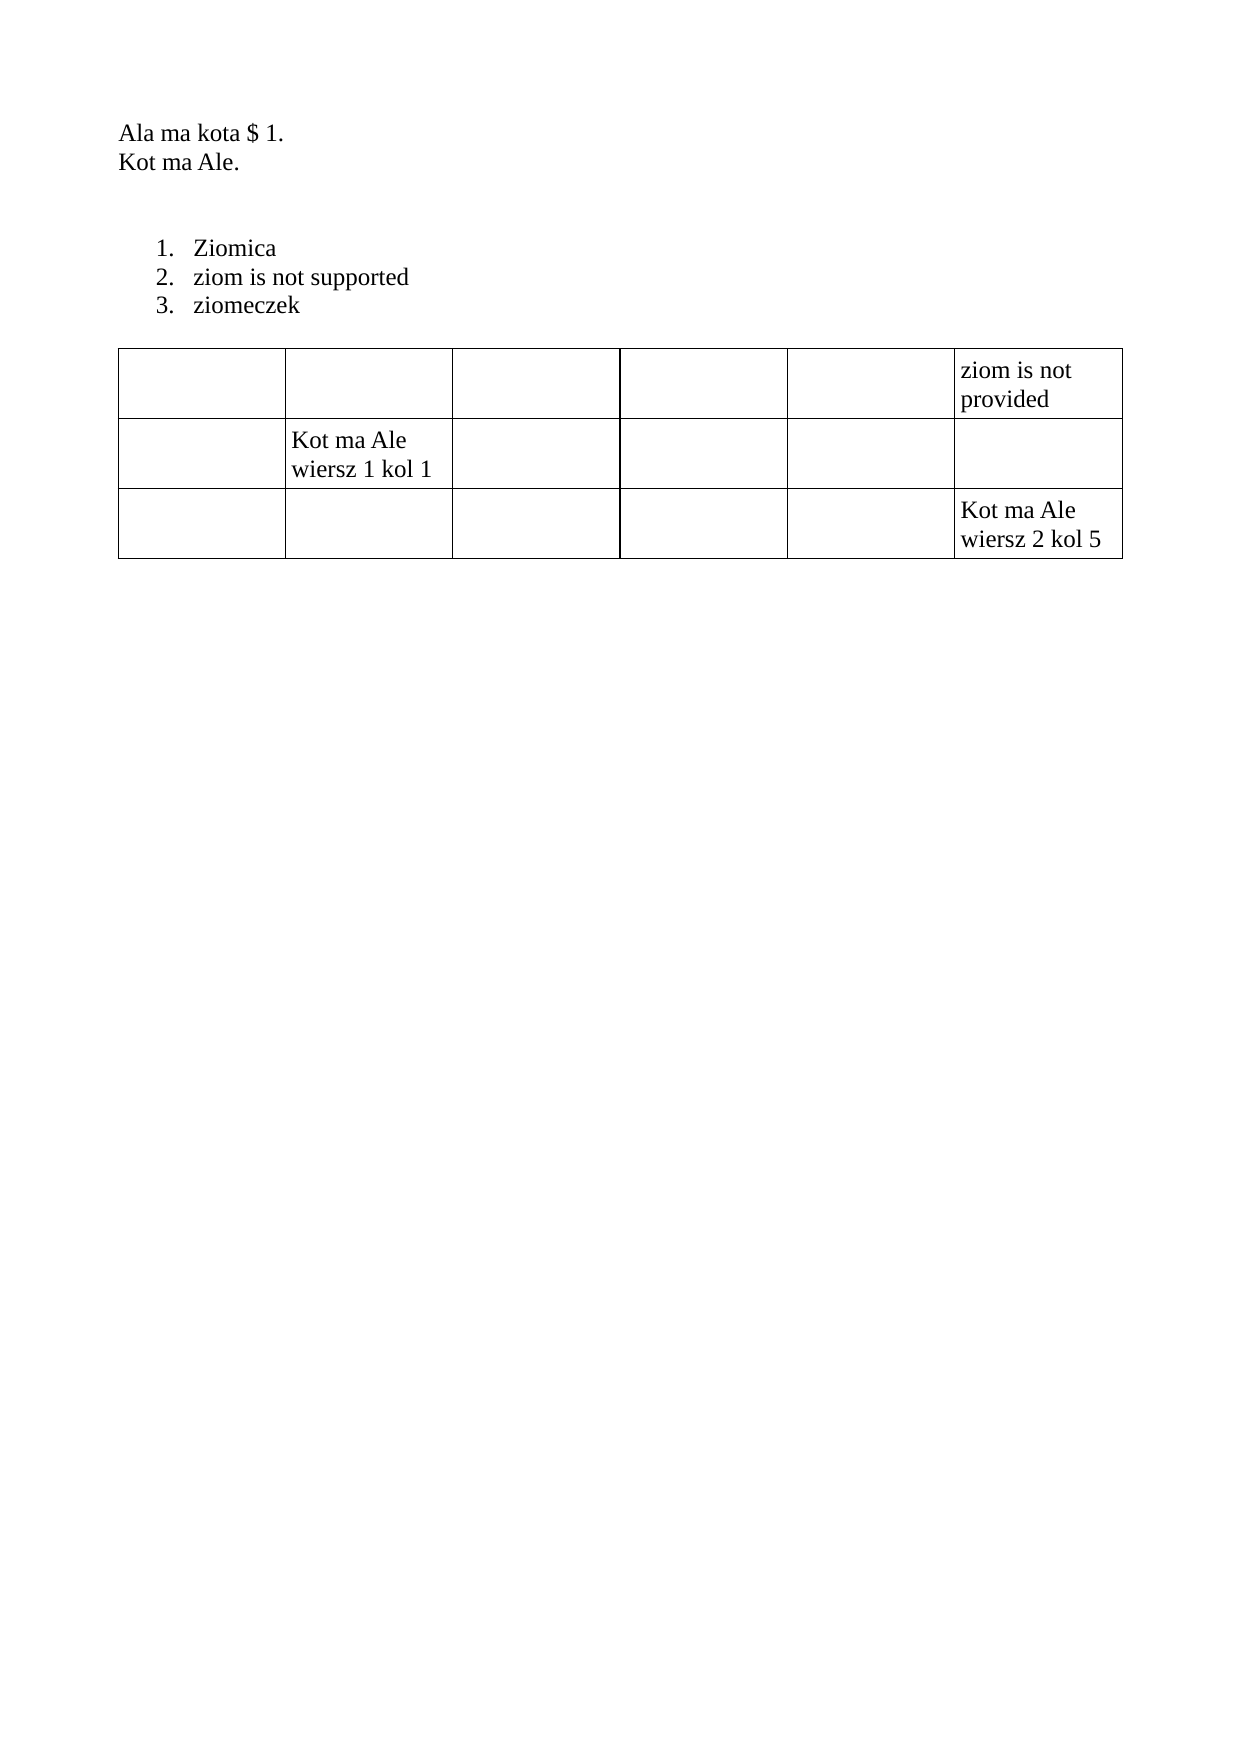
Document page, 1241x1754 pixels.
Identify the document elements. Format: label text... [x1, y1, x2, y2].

table_header [621, 349, 787, 418]
list ziom is not supported [156, 262, 1122, 291]
table_cell Kot ma Ale wiersz 2 kol 5 [955, 489, 1122, 558]
table_cell [453, 489, 619, 558]
table_cell [621, 419, 787, 488]
table_cell [955, 419, 1122, 488]
list ziomeczek [156, 291, 1122, 319]
text Ala ma kota $ 1. [118, 118, 1122, 147]
table_header [119, 349, 285, 418]
table_header [286, 349, 452, 418]
table_header [453, 349, 619, 418]
table_cell Kot ma Ale wiersz 1 kol 1 [286, 419, 452, 488]
table_header [788, 349, 954, 418]
table_cell [621, 489, 787, 558]
table_cell [788, 489, 954, 558]
text Kot ma Ale. [118, 147, 1122, 176]
table_cell [286, 489, 452, 558]
table_cell [119, 489, 285, 558]
table_cell [119, 419, 285, 488]
table_cell [453, 419, 619, 488]
table_cell [788, 419, 954, 488]
list Ziomica [156, 233, 1122, 262]
table_header ziom is not provided [955, 349, 1122, 418]
